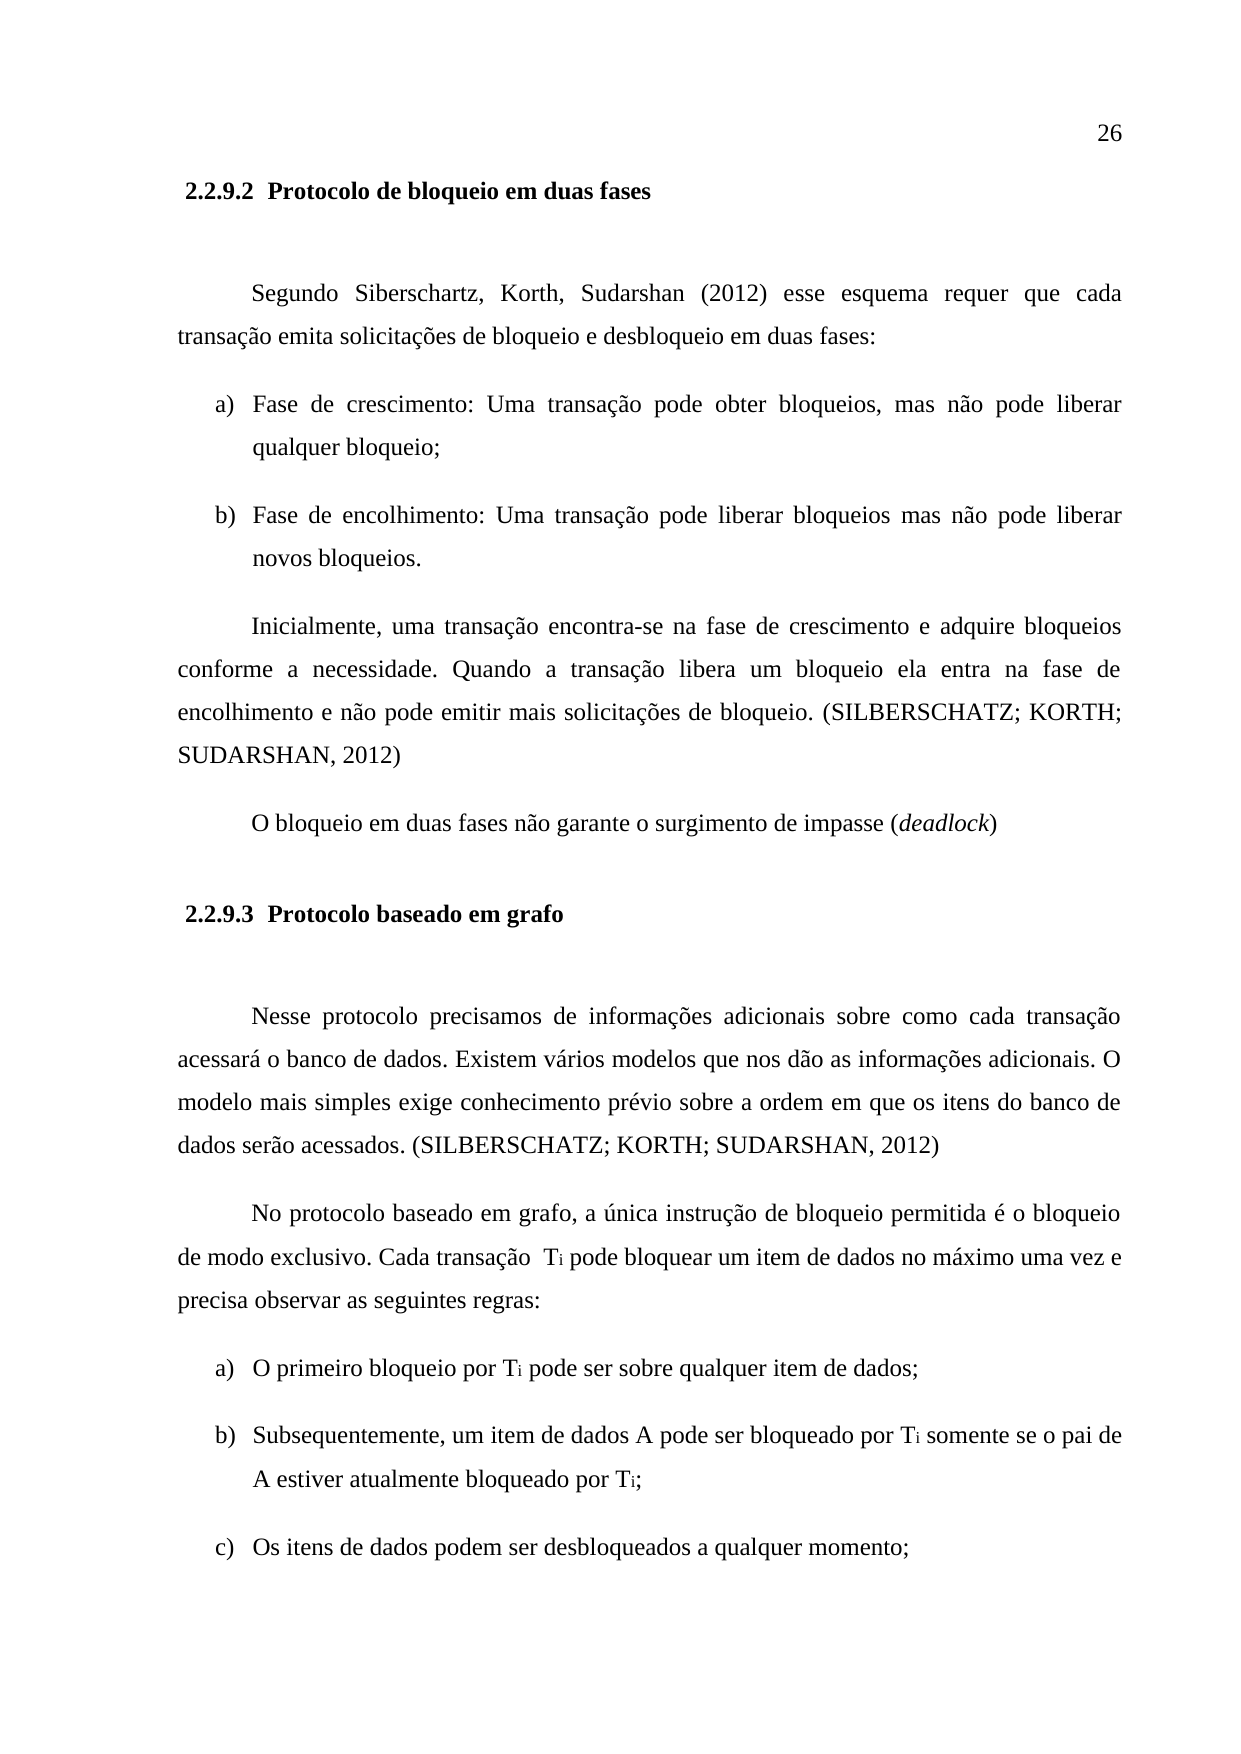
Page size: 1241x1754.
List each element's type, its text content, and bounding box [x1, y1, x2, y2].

list O primeiro bloqueio por Ti pode ser sobre qualquer item de dados; [215, 1353, 1122, 1381]
text Nesse protocolo precisamos de informações adicionais sobre como cada transação acessará o banco de dados. Existem vários modelos que nos dão as informações adicionais. O modelo mais simples exige conhecimento prévio sobre a ordem em que os itens do banco de dados serão acessados. (SILBERSCHATZ; KORTH; SUDARSHAN, 2012) [177, 1001, 1122, 1159]
list Protocolo de bloqueio em duas fases [185, 176, 1122, 205]
list Os itens de dados podem ser desbloqueados a qualquer momento; [215, 1532, 1122, 1560]
text O bloqueio em duas fases não garante o surgimento de impasse (deadlock) [177, 808, 1122, 837]
list Fase de encolhimento: Uma transação pode liberar bloqueios mas não pode liberar novos bloqueios. [215, 500, 1122, 572]
text Segundo Siberschartz, Korth, Sudarshan (2012) esse esquema requer que cada transação emita solicitações de bloqueio e desbloqueio em duas fases: [177, 278, 1122, 350]
list Protocolo baseado em grafo [185, 899, 1122, 928]
list Subsequentemente, um item de dados A pode ser bloqueado por Ti somente se o pai de A estiver atualmente bloqueado por Ti; [215, 1421, 1122, 1492]
list Fase de crescimento: Uma transação pode obter bloqueios, mas não pode liberar qualquer bloqueio; [215, 389, 1122, 461]
text Inicialmente, uma transação encontra-se na fase de crescimento e adquire bloqueios conforme a necessidade. Quando a transação libera um bloqueio ela entra na fase de encolhimento e não pode emitir mais solicitações de bloqueio. (SILBERSCHATZ; KORTH; SUDARSHAN, 2012) [177, 611, 1122, 769]
text No protocolo baseado em grafo, a única instrução de bloqueio permitida é o bloqueio de modo exclusivo. Cada transação Ti pode bloquear um item de dados no máximo uma vez e precisa observar as seguintes regras: [177, 1198, 1122, 1313]
